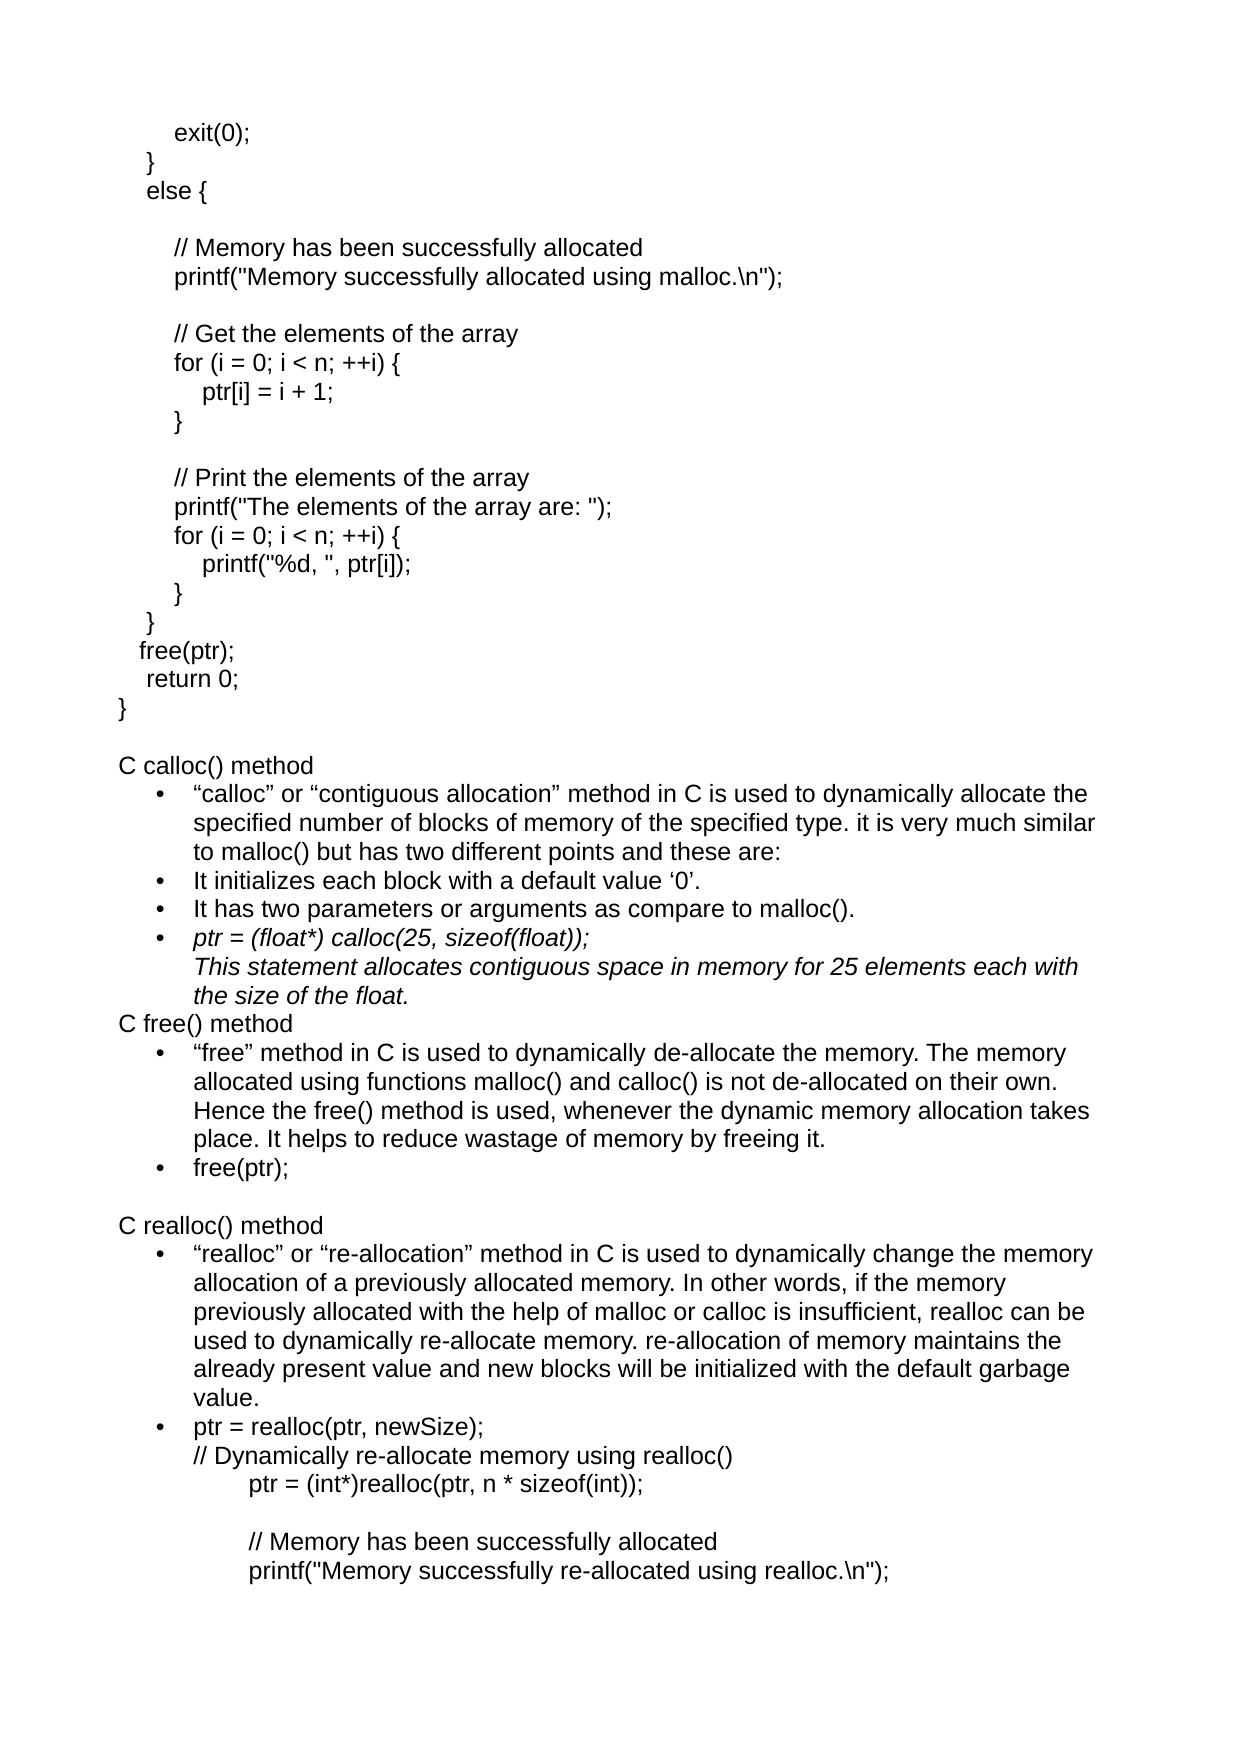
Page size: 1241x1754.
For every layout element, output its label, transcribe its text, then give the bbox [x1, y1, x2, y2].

text // Get the elements of the array [118, 319, 1122, 348]
text ptr = (int*)realloc(ptr, n * sizeof(int)); [193, 1469, 1122, 1498]
text printf("The elements of the array are: "); [118, 492, 1122, 521]
text for (i = 0; i < n; ++i) { [118, 521, 1122, 549]
list ptr = (float*) calloc(25, sizeof(float)); This statement allocates contiguous space in memory for 25 elements each with the size of the float. [156, 923, 1122, 1009]
text } [118, 693, 1122, 722]
text } [118, 578, 1122, 607]
text // Memory has been successfully allocated [193, 1527, 1122, 1556]
text exit(0); [118, 118, 1122, 147]
list It initializes each block with a default value ‘0’. [156, 866, 1122, 894]
text C calloc() method [118, 751, 1122, 779]
text else { [118, 176, 1122, 204]
text for (i = 0; i < n; ++i) { [118, 348, 1122, 377]
text // Dynamically re-allocate memory using realloc() [193, 1441, 1122, 1469]
text } [118, 406, 1122, 434]
text printf("Memory successfully re-allocated using realloc.\n"); [193, 1556, 1122, 1584]
text free(ptr); [118, 636, 1122, 664]
text } [118, 607, 1122, 636]
text C free() method [118, 1009, 1122, 1038]
list “realloc” or “re-allocation” method in C is used to dynamically change the memory allocation of a previously allocated memory. In other words, if the memory previously allocated with the help of malloc or calloc is insufficient, realloc can be used to dynamically re-allocate memory. re-allocation of memory maintains the already present value and new blocks will be initialized with the default garbage value. [156, 1239, 1122, 1412]
list ptr = realloc(ptr, newSize); [156, 1412, 1122, 1441]
list free(ptr); [156, 1153, 1122, 1182]
list “free” method in C is used to dynamically de-allocate the memory. The memory allocated using functions malloc() and calloc() is not de-allocated on their own. Hence the free() method is used, whenever the dynamic memory allocation takes place. It helps to reduce wastage of memory by freeing it. [156, 1038, 1122, 1153]
text } [118, 147, 1122, 176]
text printf("%d, ", ptr[i]); [118, 549, 1122, 578]
list It has two parameters or arguments as compare to malloc(). [156, 894, 1122, 923]
text C realloc() method [118, 1211, 1122, 1239]
text ptr[i] = i + 1; [118, 377, 1122, 406]
text // Memory has been successfully allocated [118, 233, 1122, 262]
list “calloc” or “contiguous allocation” method in C is used to dynamically allocate the specified number of blocks of memory of the specified type. it is very much similar to malloc() but has two different points and these are: [156, 779, 1122, 866]
text // Print the elements of the array [118, 463, 1122, 492]
text return 0; [118, 664, 1122, 693]
text printf("Memory successfully allocated using malloc.\n"); [118, 262, 1122, 291]
